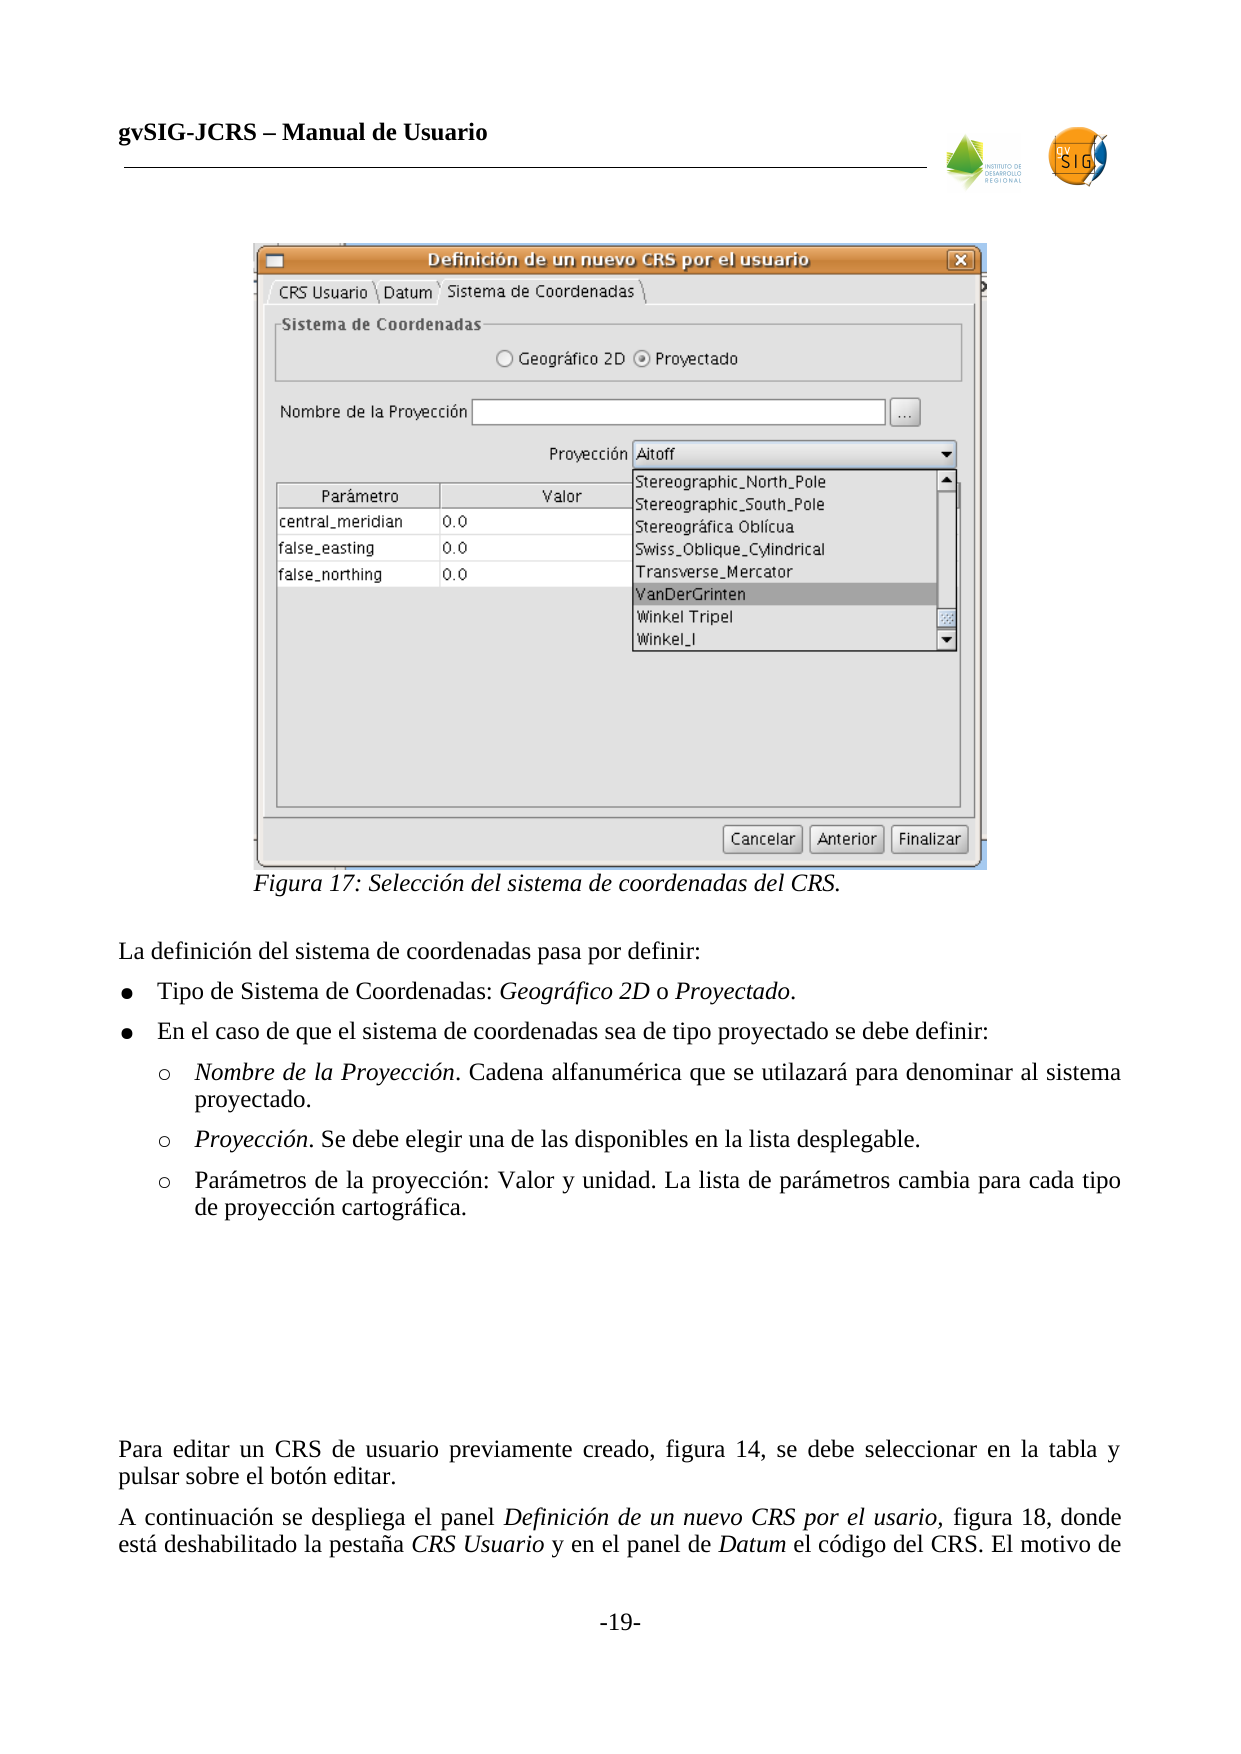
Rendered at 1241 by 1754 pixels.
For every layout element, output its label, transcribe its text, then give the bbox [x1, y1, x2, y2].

list En el caso de que el sistema de coordenadas sea de tipo proyectado se debe definir: [119, 1017, 1122, 1045]
picture [946, 133, 1022, 193]
picture [253, 243, 987, 870]
text Para editar un CRS de usuario previamente creado, figura 14, se debe seleccionar en la tabla y pulsar sobre el botón editar. [118, 1435, 1122, 1490]
picture [1048, 127, 1108, 187]
list Nombre de la Proyección. Cadena alfanumérica que se utilazará para denominar al sistema proyectado. [157, 1058, 1122, 1113]
text A continuación se despliega el panel Definición de un nuevo CRS por el usario, figura 18, donde está deshabilitado la pestaña CRS Usuario y en el panel de Datum el código del CRS. El motivo de [118, 1503, 1122, 1558]
list Proyección. Se debe elegir una de las disponibles en la lista desplegable. [157, 1126, 1122, 1153]
text Figura 17: Selección del sistema de coordenadas del CRS. [253, 870, 987, 897]
list Parámetros de la proyección: Valor y unidad. La lista de parámetros cambia para cada tipo de proyección cartográfica. [157, 1166, 1122, 1221]
list Tipo de Sistema de Coordenadas: Geográfico 2D o Proyectado. [119, 977, 1122, 1005]
text La definición del sistema de coordenadas pasa por definir: [118, 937, 1122, 965]
